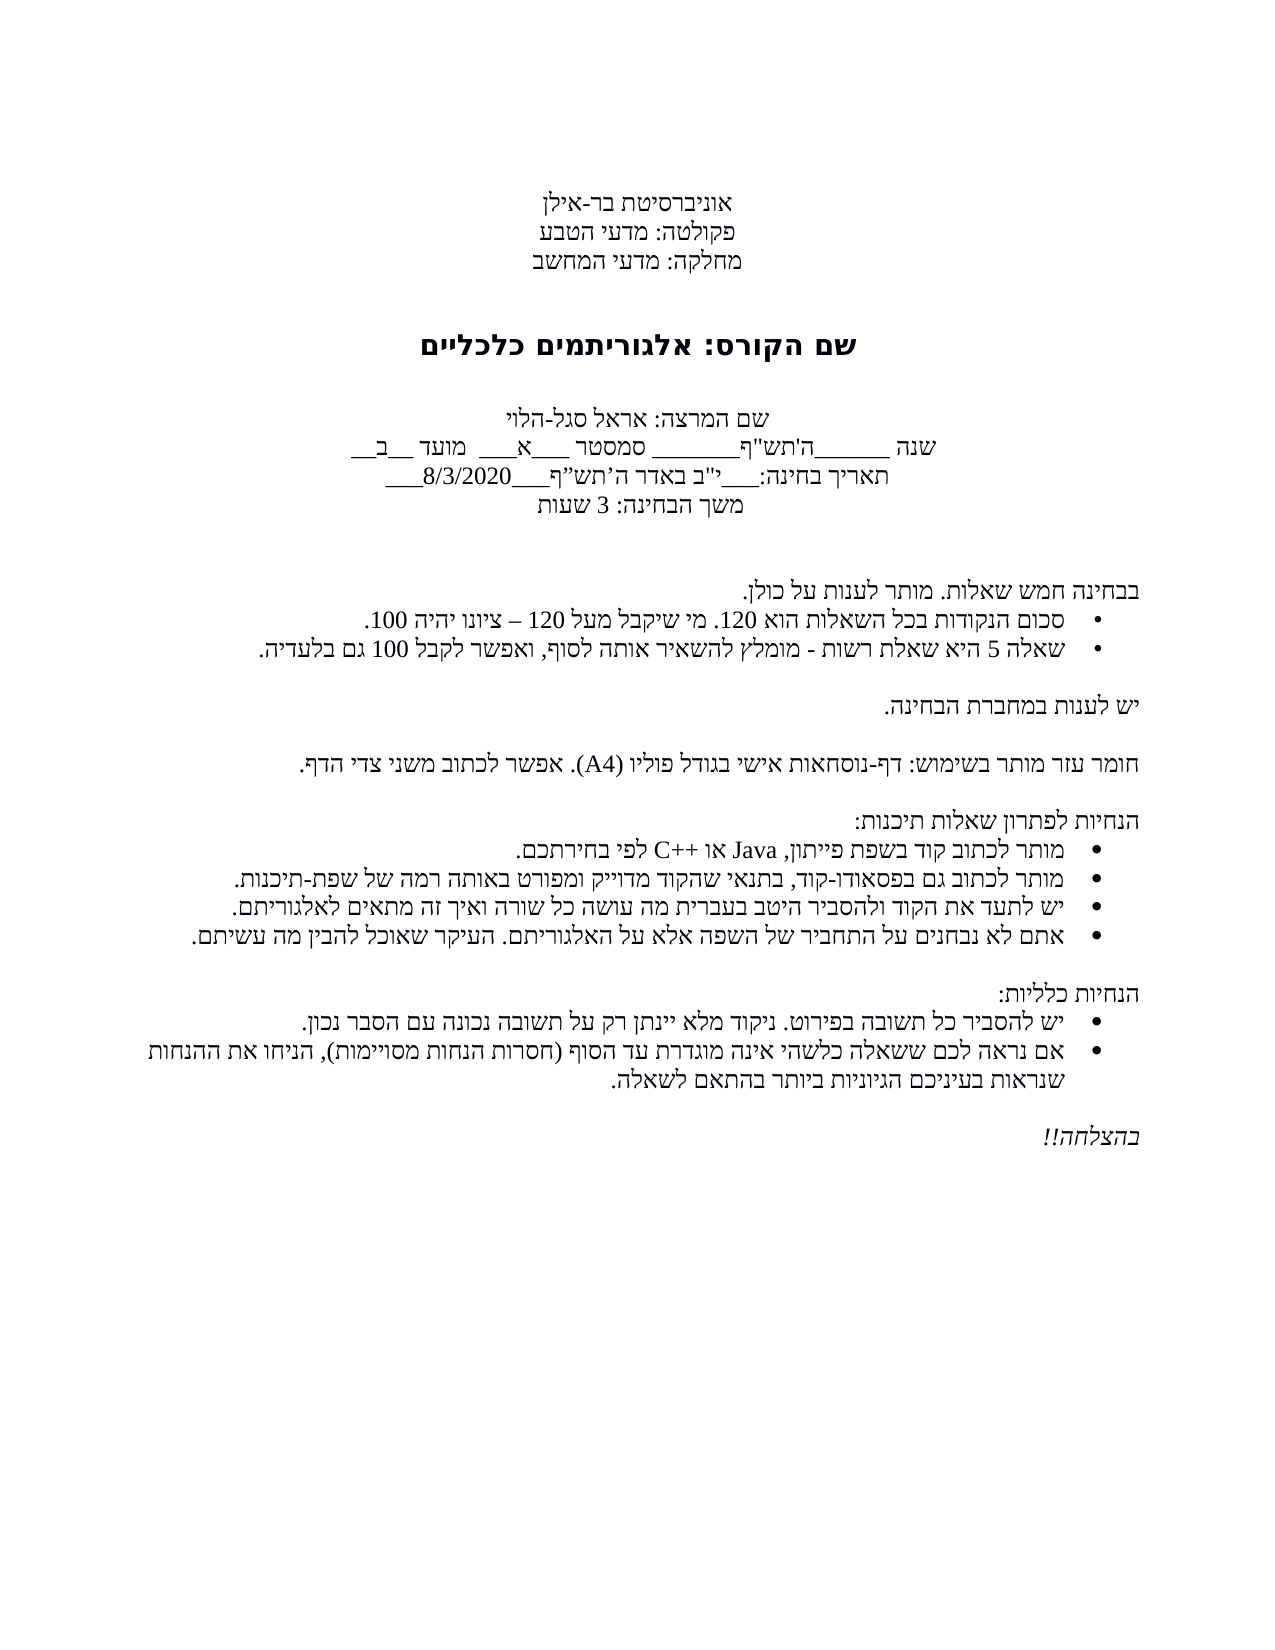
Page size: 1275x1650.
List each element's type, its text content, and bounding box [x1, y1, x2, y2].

text בבחינה חמש שאלות. מותר לענות על כולן. [135, 576, 1140, 605]
list יש להסביר כל תשובה בפירוט. ניקוד מלא יינתן רק על תשובה נכונה עם הסבר נכון. [135, 1007, 1102, 1036]
list מותר לכתוב קוד בשפת פייתון, Java או ++C לפי בחירתכם. [135, 835, 1102, 864]
subtitle שם הקורס: אלגוריתמים כלכליים [135, 328, 1140, 362]
text חומר עזר מותר בשימוש: דף-נוסחאות אישי בגודל פוליו (A4). אפשר לכתוב משני צדי הדף. [135, 749, 1140, 777]
text קוד הקורס: 2-7062310 קבוצה 1 [135, 375, 1140, 404]
text בהצלחה!! [135, 1122, 1140, 1151]
text פקולטה: מדעי הטבע [135, 217, 1140, 246]
text הנחיות לפתרון שאלות תיכנות: [135, 806, 1140, 835]
text תאריך בחינה:___י"ב באדר ה’תש”ף___8/3/2020___ [135, 461, 1140, 490]
text שנה ______ה'תש"ף_______ סמסטר ___א___ מועד __ב__ [135, 432, 1140, 461]
text מחלקה: מדעי המחשב [135, 246, 1140, 275]
text שם המרצה: אראל סגל-הלוי [135, 404, 1140, 432]
text אוניברסיטת בר-אילן [135, 188, 1140, 217]
text הנחיות כלליות: [135, 979, 1140, 1007]
list אם נראה לכם ששאלה כלשהי אינה מוגדרת עד הסוף (חסרות הנחות מסויימות), הניחו את ההנחות שנראות בעיניכם הגיוניות ביותר בהתאם לשאלה. [135, 1036, 1102, 1094]
list שאלה 5 היא שאלת רשות - מומלץ להשאיר אותה לסוף, ואפשר לקבל 100 גם בלעדיה. [135, 634, 1102, 662]
list אתם לא נבחנים על התחביר של השפה אלא על האלגוריתם. העיקר שאוכל להבין מה עשיתם. [135, 921, 1102, 950]
list סכום הנקודות בכל השאלות הוא 120. מי שיקבל מעל 120 – ציונו יהיה 100. [135, 605, 1102, 634]
text יש לענות במחברת הבחינה. [135, 691, 1140, 720]
list מותר לכתוב גם בפסאודו-קוד, בתנאי שהקוד מדוייק ומפורט באותה רמה של שפת-תיכנות. [135, 864, 1102, 892]
list יש לתעד את הקוד ולהסביר היטב בעברית מה עושה כל שורה ואיך זה מתאים לאלגוריתם. [135, 892, 1102, 921]
text משך הבחינה: 3 שעות [135, 490, 1140, 519]
